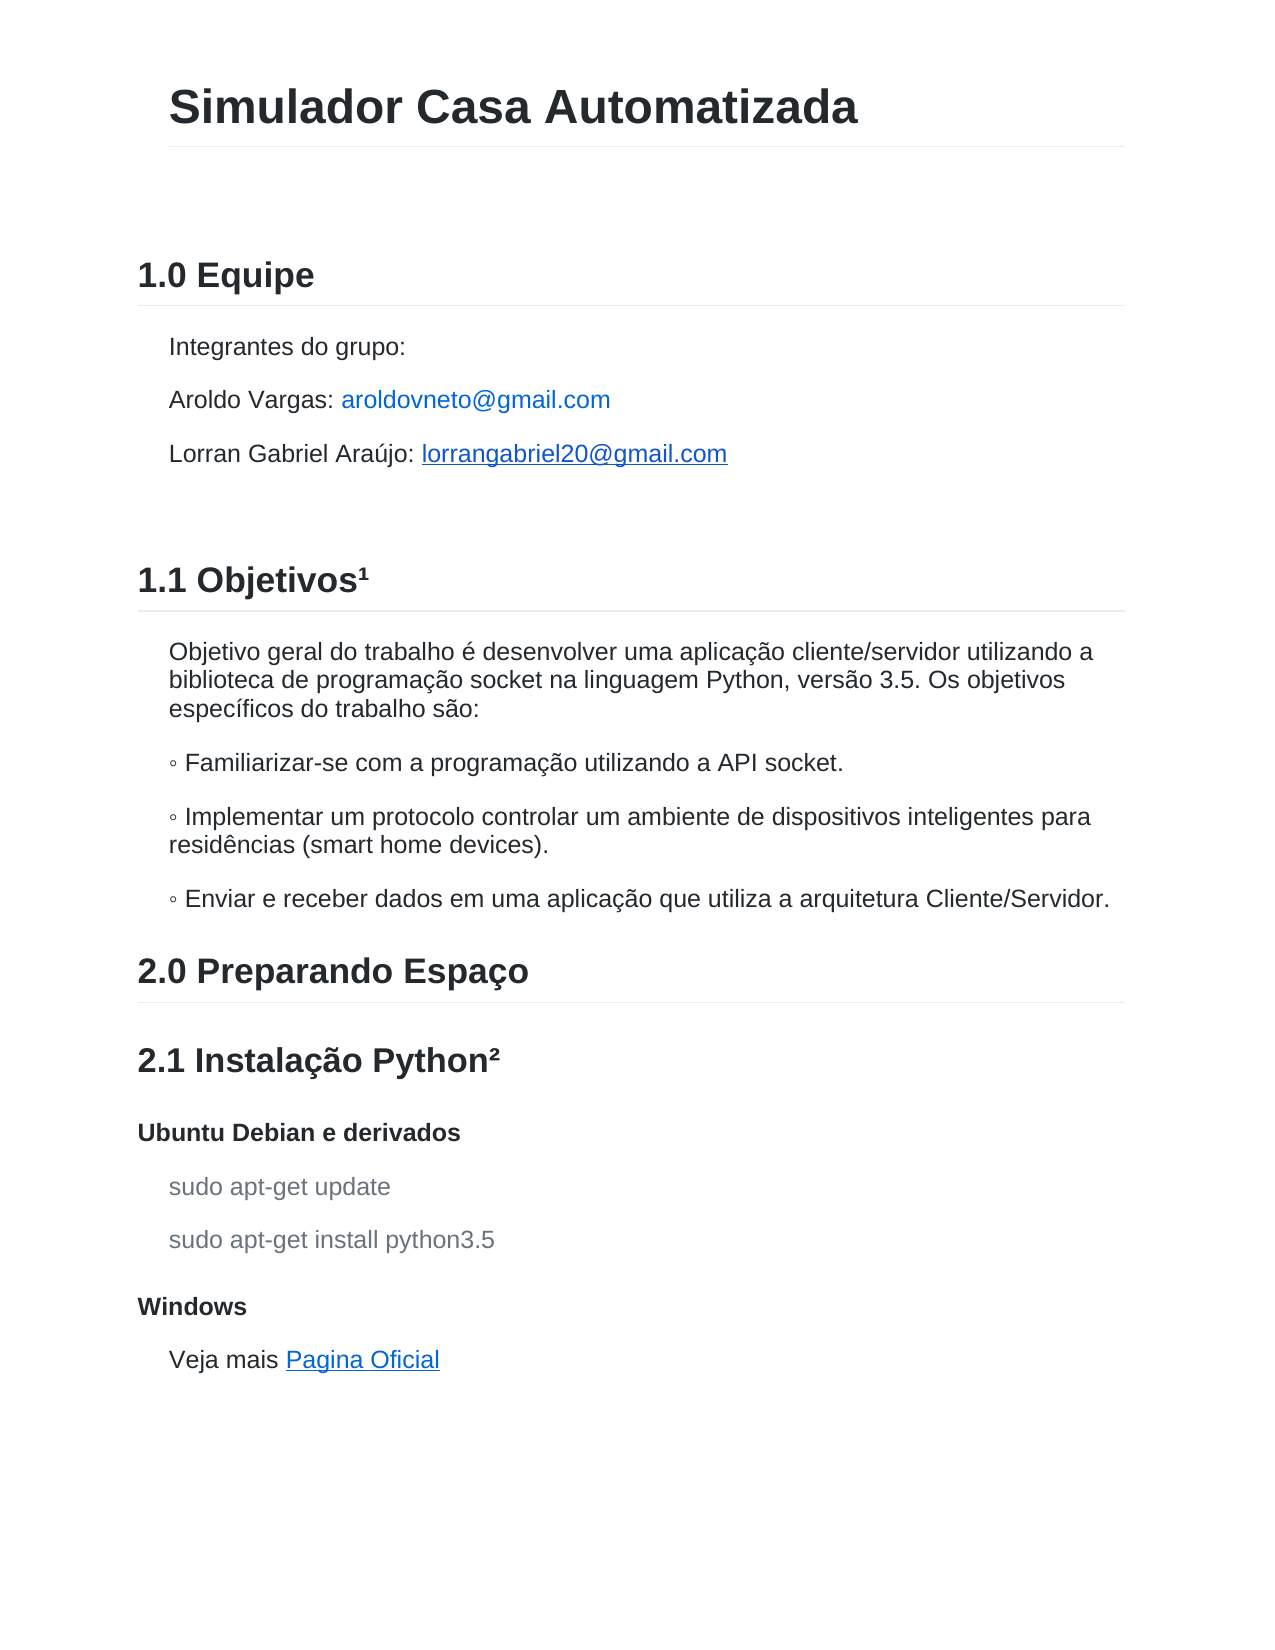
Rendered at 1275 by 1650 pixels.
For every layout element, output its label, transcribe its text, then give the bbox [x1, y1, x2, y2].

text ◦ Familiarizar-se com a programação utilizando a API socket. [169, 748, 1125, 777]
text sudo apt-get install python3.5 [169, 1225, 1125, 1254]
text Veja mais Pagina Oficial [169, 1345, 1125, 1374]
subtitle Ubuntu Debian e derivados [137, 1118, 1125, 1146]
subtitle 2.0 Preparando Espaço [137, 950, 1125, 1003]
subtitle 1.1 Objetivos¹ [137, 559, 1125, 612]
subtitle 2.1 Instalação Python² [137, 1041, 1125, 1080]
subtitle Windows [137, 1291, 1125, 1320]
subtitle 1.0 Equipe [137, 254, 1125, 306]
text Objetivo geral do trabalho é desenvolver uma aplicação cliente/servidor utilizando a biblioteca de programação socket na linguagem Python, versão 3.5. Os objetivos específicos do trabalho são: [169, 637, 1125, 723]
subtitle Simulador Casa Automatizada [169, 78, 1125, 146]
text Integrantes do grupo: [169, 331, 1125, 360]
text sudo apt-get update [169, 1171, 1125, 1200]
text Aroldo Vargas: aroldovneto@gmail.com [169, 385, 1125, 414]
text Lorran Gabriel Araújo: lorrangabriel20@gmail.com [169, 439, 1125, 468]
text ◦ Implementar um protocolo controlar um ambiente de dispositivos inteligentes para residências (smart home devices). [169, 802, 1125, 859]
text ◦ Enviar e receber dados em uma aplicação que utiliza a arquitetura Cliente/Servidor. [169, 884, 1125, 913]
